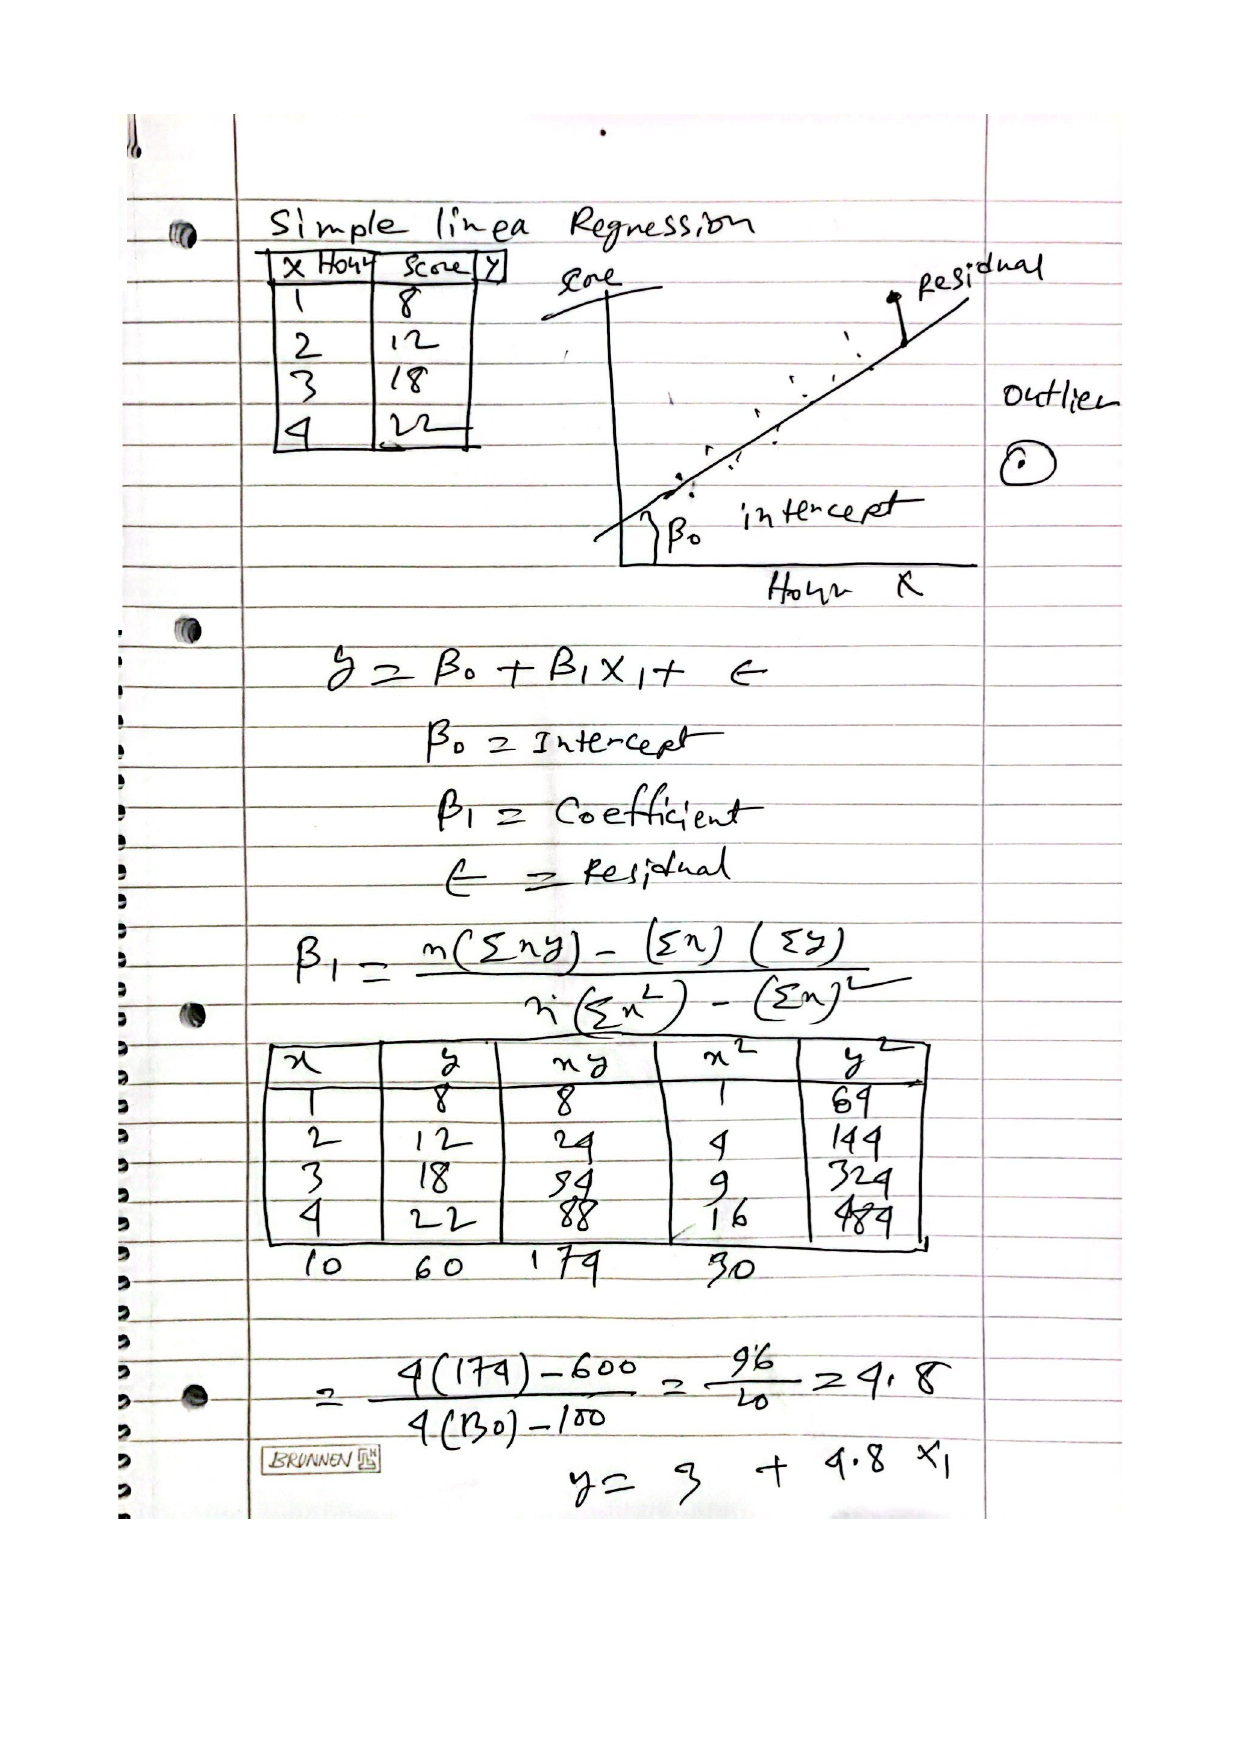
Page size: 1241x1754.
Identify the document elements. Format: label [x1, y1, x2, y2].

picture [118, 114, 1123, 1519]
